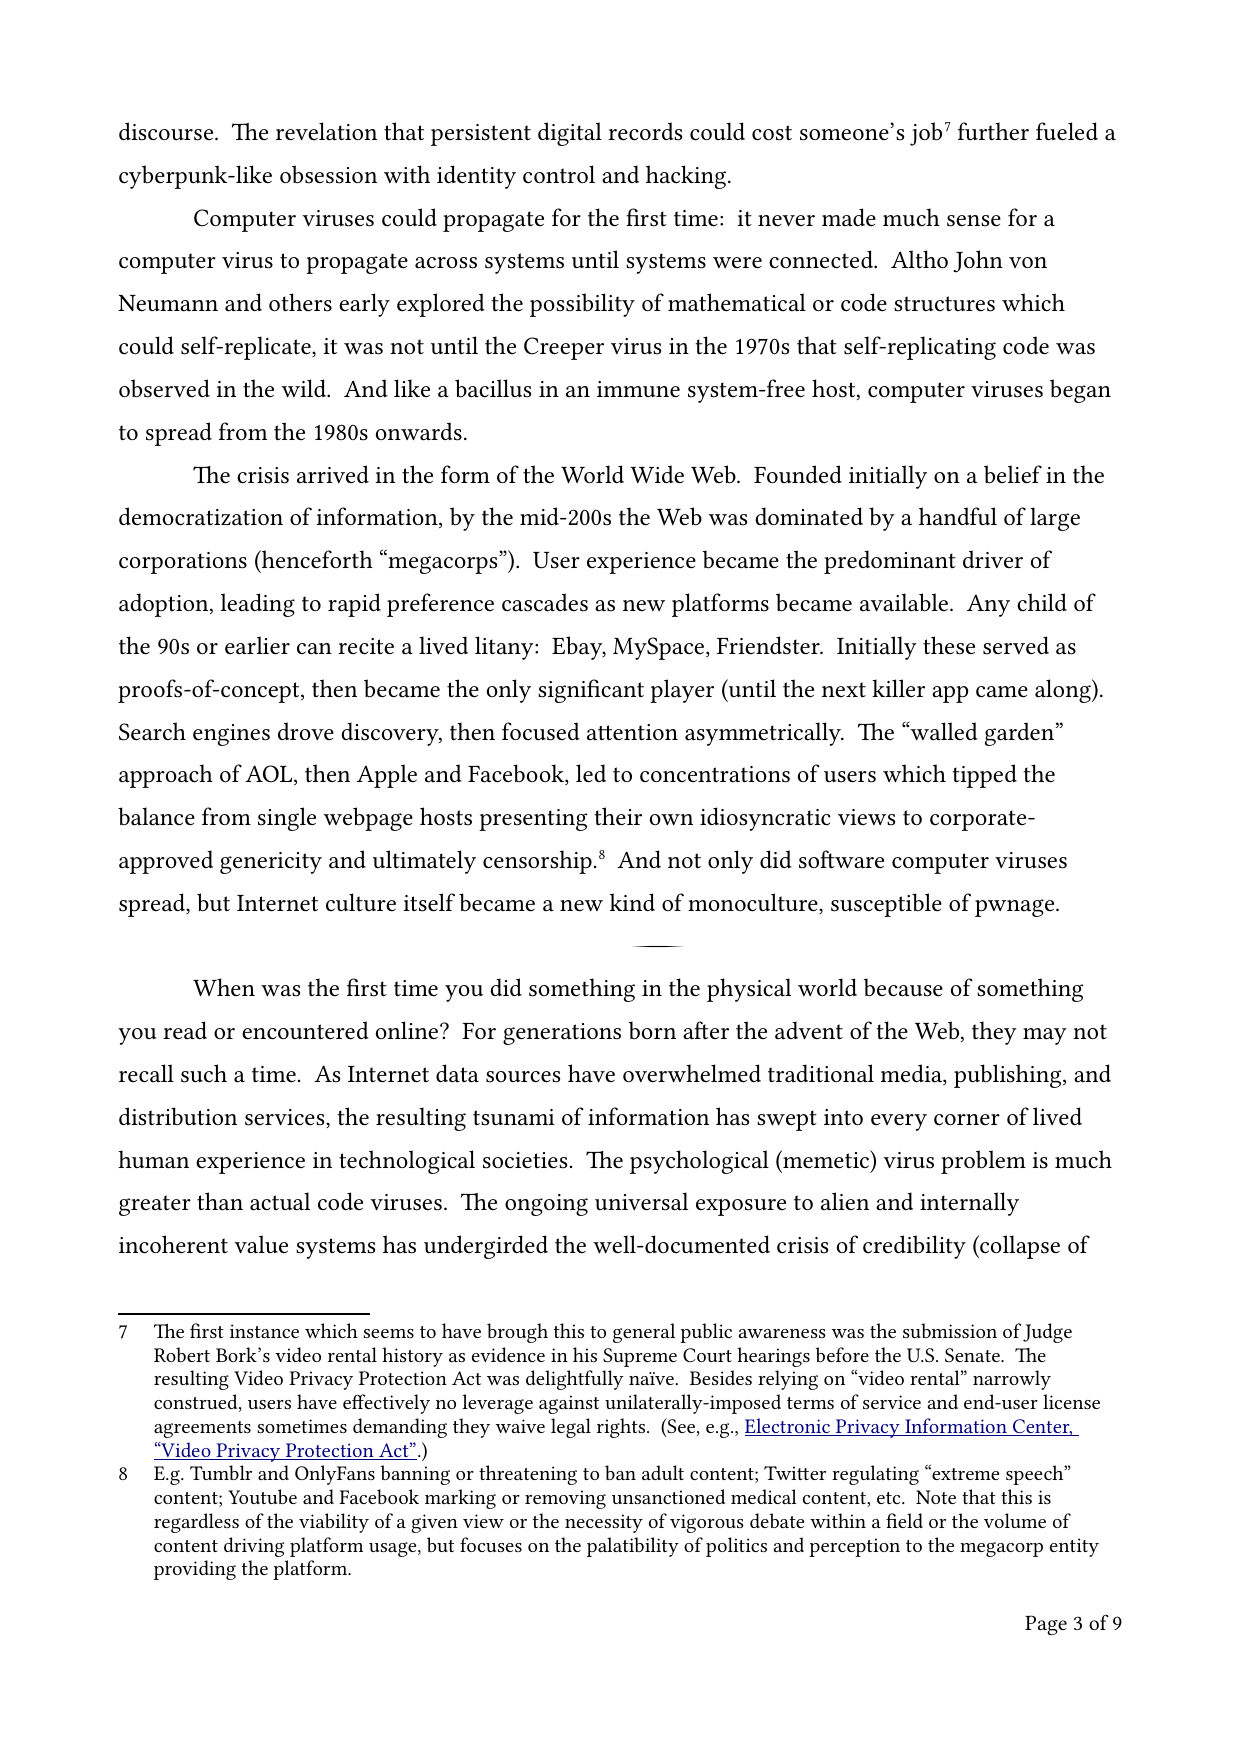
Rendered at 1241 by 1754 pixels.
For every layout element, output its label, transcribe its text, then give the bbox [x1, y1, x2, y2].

text Computer viruses could propagate for the first time: it never made much sense for a computer virus to propagate across systems until systems were connected. Altho John von Neumann and others early explored the possibility of mathematical or code structures which could self-replicate, it was not until the Creeper virus in the 1970s that self-replicating code was observed in the wild. And like a bacillus in an immune system-free host, computer viruses began to spread from the 1980s onwards. [118, 204, 1122, 446]
text  [118, 932, 1122, 960]
text discourse. The revelation that persistent digital records could cost someone’s job further fueled a cyberpunk-like obsession with identity control and hacking. [118, 118, 1122, 189]
text The first instance which seems to have brough this to general public awareness was the submission of Judge Robert Bork’s video rental history as evidence in his Supreme Court hearings before the U.S. Senate. The resulting Video Privacy Protection Act was delightfully naïve. Besides relying on “video rental” narrowly construed, users have effectively no leverage against unilaterally-imposed terms of service and end-user license agreements sometimes demanding they waive legal rights. (See, e.g., Electronic Privacy Information Center, “Video Privacy Protection Act”.) [118, 1320, 1122, 1462]
text The crisis arrived in the form of the World Wide Web. Founded initially on a belief in the democratization of information, by the mid-200s the Web was dominated by a handful of large corporations (henceforth “megacorps”). User experience became the predominant driver of adoption, leading to rapid preference cascades as new platforms became available. Any child of the 90s or earlier can recite a lived litany: Ebay, MySpace, Friendster. Initially these served as proofs-of-concept, then became the only significant player (until the next killer app came along). Search engines drove discovery, then focused attention asymmetrically. The “walled garden” approach of AOL, then Apple and Facebook, led to concentrations of users which tipped the balance from single webpage hosts presenting their own idiosyncratic views to corporate-approved genericity and ultimately censorship. And not only did software computer viruses spread, but Internet culture itself became a new kind of monoculture, susceptible of pwnage. [118, 461, 1122, 917]
text When was the first time you did something in the physical world because of something you read or encountered online? For generations born after the advent of the Web, they may not recall such a time. As Internet data sources have overwhelmed traditional media, publishing, and distribution services, the resulting tsunami of information has swept into every corner of lived human experience in technological societies. The psychological (memetic) virus problem is much greater than actual code viruses. The ongoing universal exposure to alien and internally incoherent value systems has undergirded the well-documented crisis of credibility (collapse of [118, 974, 1122, 1260]
text E.g. Tumblr and OnlyFans banning or threatening to ban adult content; Twitter regulating “extreme speech” content; Youtube and Facebook marking or removing unsanctioned medical content, etc. Note that this is regardless of the viability of a given view or the necessity of vigorous debate within a field or the volume of content driving platform usage, but focuses on the palatibility of politics and perception to the megacorp entity providing the platform. [118, 1462, 1122, 1581]
